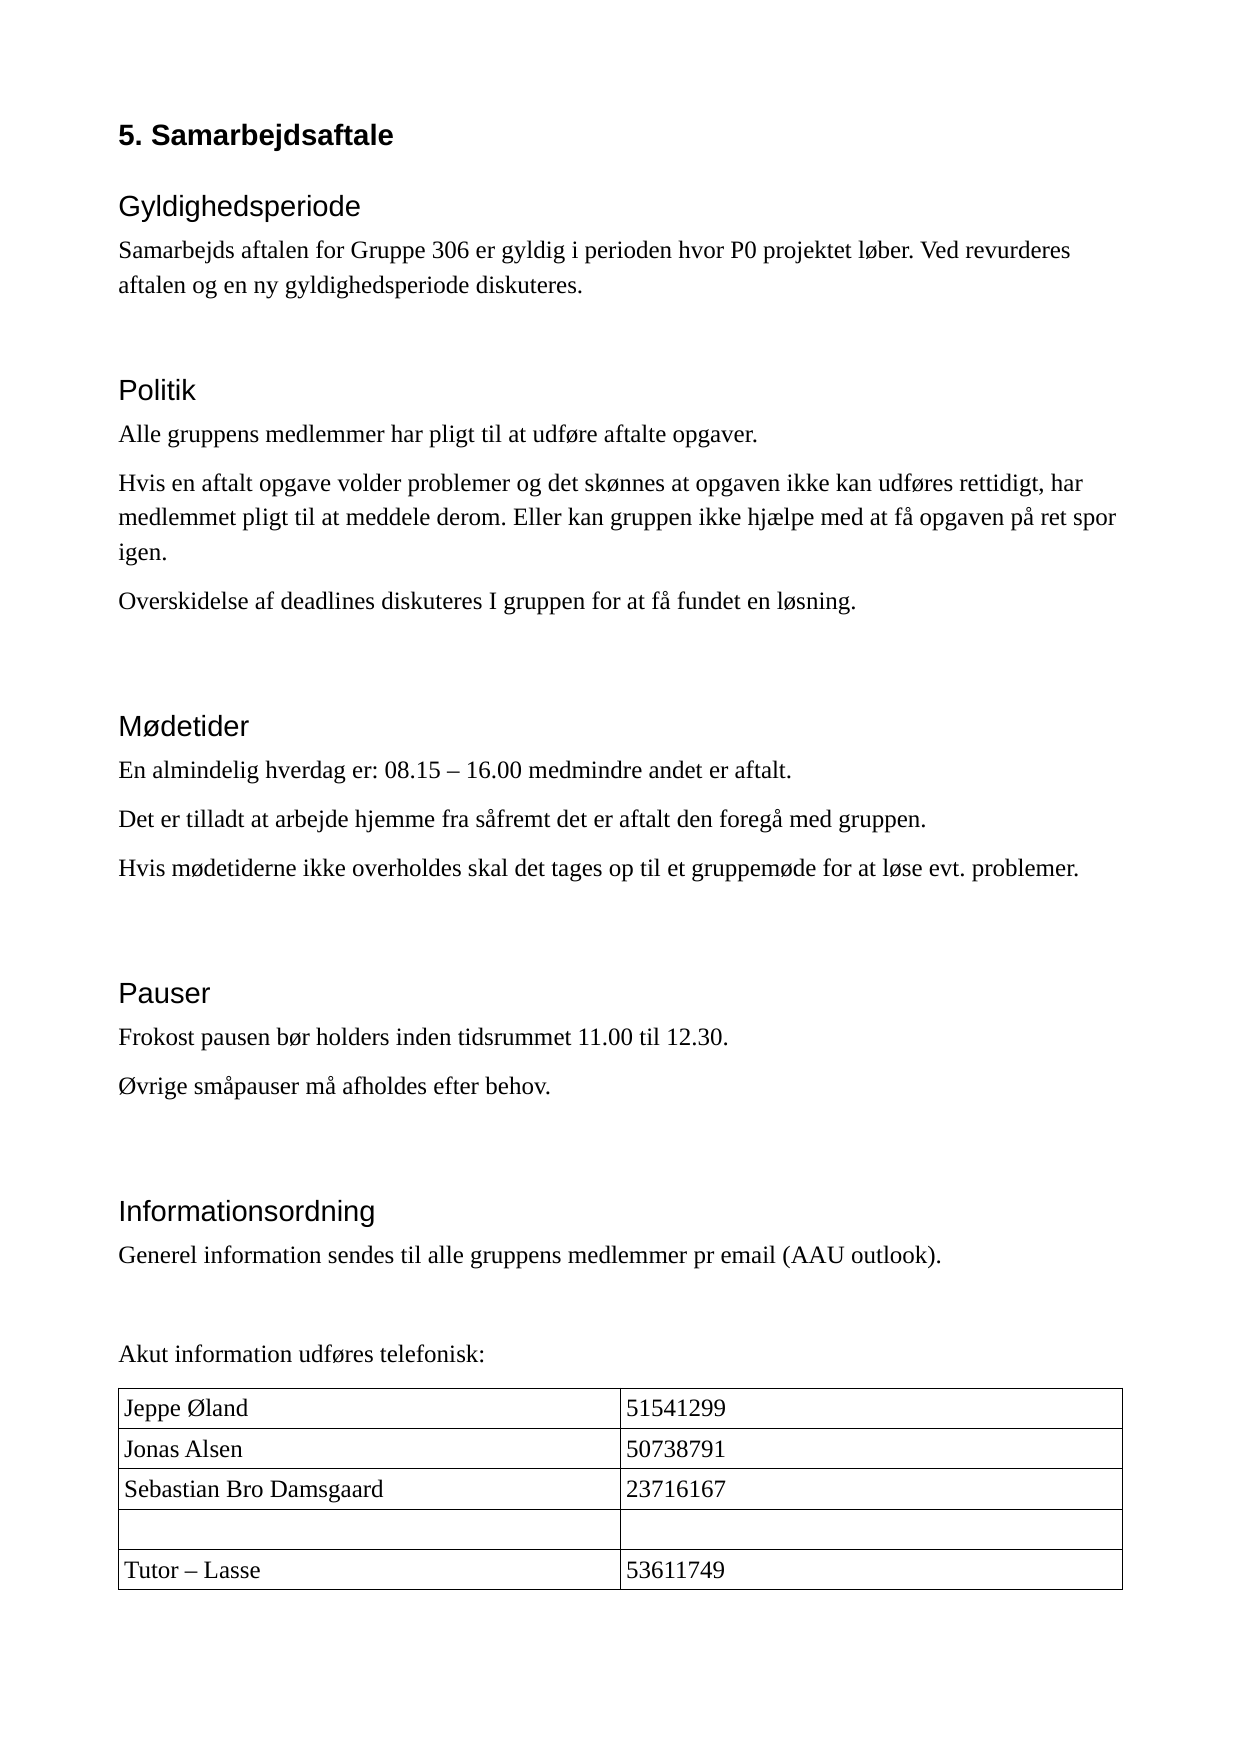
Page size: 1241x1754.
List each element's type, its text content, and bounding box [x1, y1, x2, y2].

text Hvis en aftalt opgave volder problemer og det skønnes at opgaven ikke kan udføres rettidigt, har medlemmet pligt til at meddele derom. Eller kan gruppen ikke hjælpe med at få opgaven på ret spor igen. [118, 468, 1122, 566]
text En almindelig hverdag er: 08.15 – 16.00 medmindre andet er aftalt. [118, 755, 1122, 784]
subtitle Pauser [118, 976, 1122, 1010]
subtitle Informationsordning [118, 1194, 1122, 1228]
text Generel information sendes til alle gruppens medlemmer pr email (AAU outlook). [118, 1241, 1122, 1269]
text Overskidelse af deadlines diskuteres I gruppen for at få fundet en løsning. [118, 586, 1122, 614]
table_cell 23716167 [621, 1469, 1122, 1509]
text Hvis mødetiderne ikke overholdes skal det tages op til et gruppemøde for at løse evt. problemer. [118, 853, 1122, 882]
table_cell [119, 1510, 620, 1549]
subtitle 5. Samarbejdsaftale [118, 118, 1122, 152]
table_cell Sebastian Bro Damsgaard [119, 1469, 620, 1509]
subtitle Gyldighedsperiode [118, 189, 1122, 223]
table_header Jeppe Øland [119, 1389, 620, 1428]
subtitle Politik [118, 373, 1122, 406]
table_cell Tutor – Lasse [119, 1550, 620, 1589]
table_cell Jonas Alsen [119, 1429, 620, 1468]
table_header 51541299 [621, 1389, 1122, 1428]
table_cell 53611749 [621, 1550, 1122, 1589]
text Samarbejds aftalen for Gruppe 306 er gyldig i perioden hvor P0 projektet løber. Ved revurderes aftalen og en ny gyldighedsperiode diskuteres. [118, 235, 1122, 299]
table_cell [621, 1510, 1122, 1549]
subtitle Mødetider [118, 709, 1122, 742]
text Alle gruppens medlemmer har pligt til at udføre aftalte opgaver. [118, 419, 1122, 447]
text Det er tilladt at arbejde hjemme fra såfremt det er aftalt den foregå med gruppen. [118, 804, 1122, 833]
text Akut information udføres telefonisk: [118, 1339, 1122, 1367]
text Øvrige småpauser må afholdes efter behov. [118, 1071, 1122, 1100]
table_cell 50738791 [621, 1429, 1122, 1468]
text Frokost pausen bør holders inden tidsrummet 11.00 til 12.30. [118, 1022, 1122, 1051]
